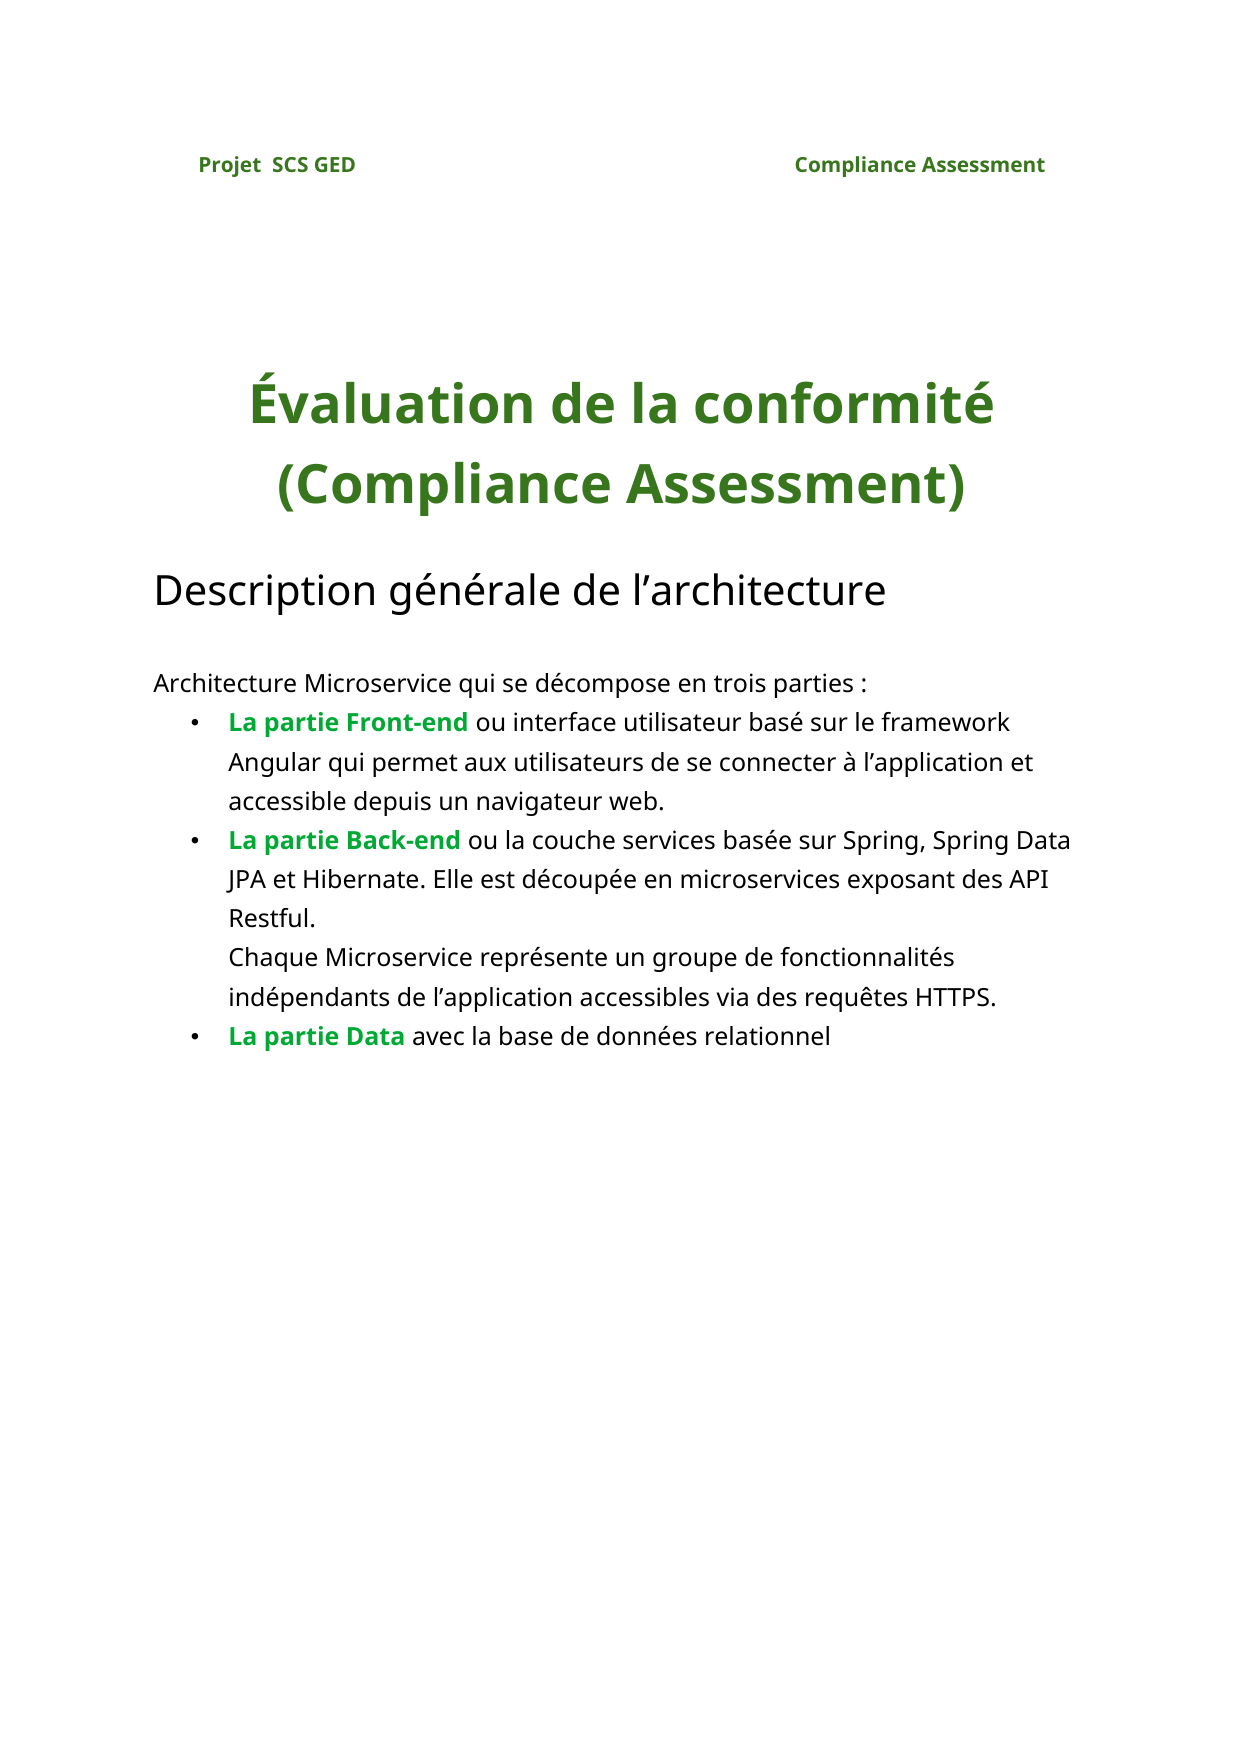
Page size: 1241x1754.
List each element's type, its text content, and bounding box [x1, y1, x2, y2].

text Architecture Microservice qui se décompose en trois parties : [153, 666, 1090, 700]
list Chaque Microservice représente un groupe de fonctionnalités indépendants de l’application accessibles via des requêtes HTTPS. [191, 940, 1090, 1013]
list La partie Front-end ou interface utilisateur basé sur le framework Angular qui permet aux utilisateurs de se connecter à l’application et accessible depuis un navigateur web. [191, 705, 1090, 817]
subtitle (Compliance Assessment) [153, 445, 1090, 519]
list La partie Data avec la base de données relationnel [191, 1018, 1090, 1052]
subtitle Description générale de l’architecture [153, 561, 1090, 617]
subtitle Évaluation de la conformité [153, 365, 1090, 439]
list La partie Back-end ou la couche services basée sur Spring, Spring Data JPA et Hibernate. Elle est découpée en microservices exposant des API Restful. [191, 822, 1090, 935]
